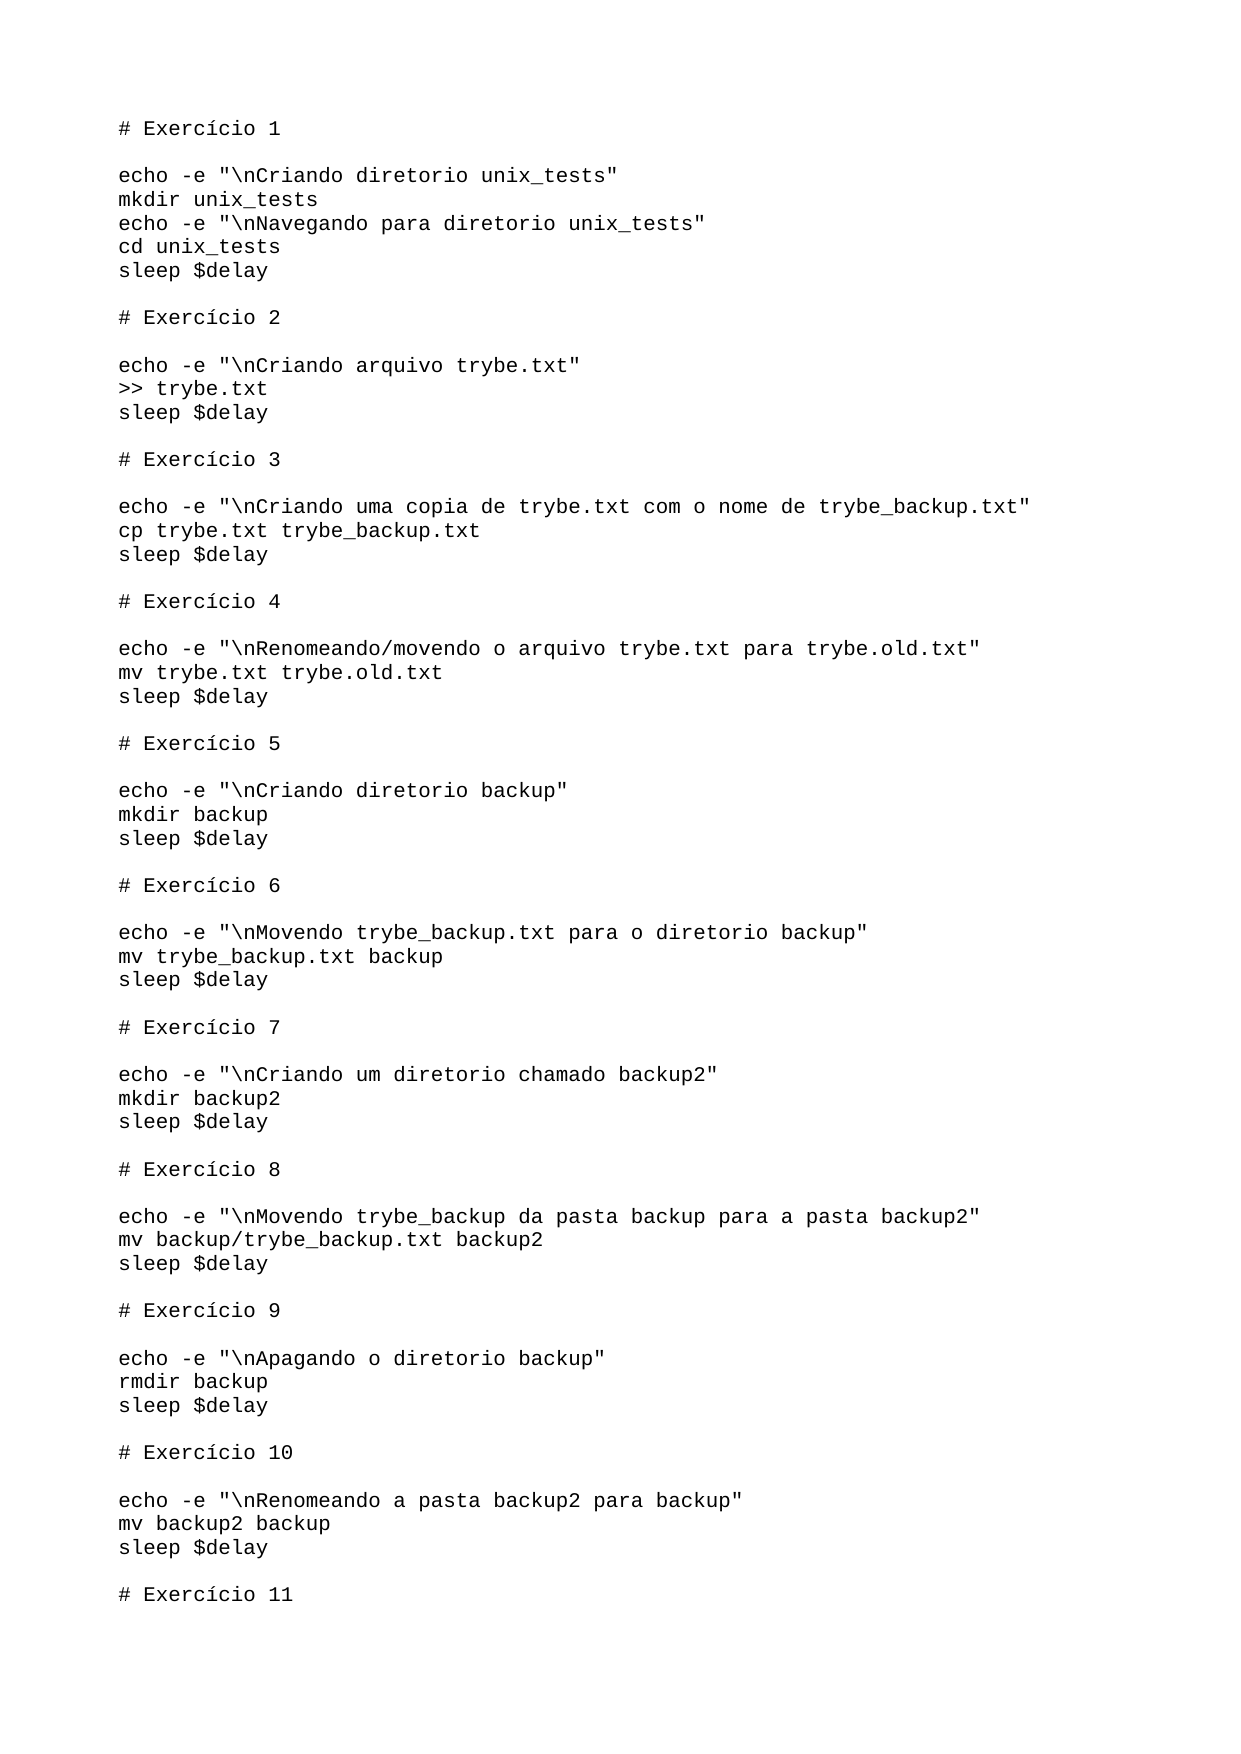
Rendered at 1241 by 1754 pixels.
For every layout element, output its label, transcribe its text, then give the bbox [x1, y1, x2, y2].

text sleep $delay [118, 1395, 1122, 1419]
text # Exercício 11 [118, 1584, 1122, 1608]
text # Exercício 7 [118, 1017, 1122, 1040]
text # Exercício 6 [118, 875, 1122, 898]
text echo -e "\nRenomeando/movendo o arquivo trybe.txt para trybe.old.txt" [118, 638, 1122, 662]
text echo -e "\nMovendo trybe_backup da pasta backup para a pasta backup2" [118, 1206, 1122, 1229]
text # Exercício 4 [118, 591, 1122, 615]
text sleep $delay [118, 260, 1122, 284]
text echo -e "\nApagando o diretorio backup" [118, 1348, 1122, 1371]
text mv trybe.txt trybe.old.txt [118, 662, 1122, 686]
text >> trybe.txt [118, 378, 1122, 402]
text echo -e "\nNavegando para diretorio unix_tests" [118, 213, 1122, 236]
text sleep $delay [118, 686, 1122, 709]
text mkdir backup [118, 804, 1122, 827]
text mkdir backup2 [118, 1088, 1122, 1111]
text # Exercício 1 [118, 118, 1122, 142]
text echo -e "\nCriando diretorio unix_tests" [118, 165, 1122, 189]
text echo -e "\nCriando diretorio backup" [118, 780, 1122, 804]
text mkdir unix_tests [118, 189, 1122, 213]
text # Exercício 5 [118, 733, 1122, 757]
text cp trybe.txt trybe_backup.txt [118, 520, 1122, 544]
text echo -e "\nMovendo trybe_backup.txt para o diretorio backup" [118, 922, 1122, 946]
text sleep $delay [118, 544, 1122, 567]
text rmdir backup [118, 1371, 1122, 1395]
text echo -e "\nCriando arquivo trybe.txt" [118, 354, 1122, 378]
text echo -e "\nCriando um diretorio chamado backup2" [118, 1064, 1122, 1088]
text echo -e "\nRenomeando a pasta backup2 para backup" [118, 1489, 1122, 1513]
text # Exercício 3 [118, 449, 1122, 473]
text sleep $delay [118, 827, 1122, 851]
text sleep $delay [118, 1537, 1122, 1561]
text # Exercício 10 [118, 1442, 1122, 1466]
text sleep $delay [118, 1253, 1122, 1277]
text sleep $delay [118, 1111, 1122, 1135]
text mv trybe_backup.txt backup [118, 946, 1122, 969]
text mv backup/trybe_backup.txt backup2 [118, 1229, 1122, 1253]
text cd unix_tests [118, 236, 1122, 260]
text # Exercício 8 [118, 1158, 1122, 1182]
text sleep $delay [118, 969, 1122, 993]
text sleep $delay [118, 402, 1122, 426]
text # Exercício 2 [118, 307, 1122, 331]
text mv backup2 backup [118, 1513, 1122, 1537]
text echo -e "\nCriando uma copia de trybe.txt com o nome de trybe_backup.txt" [118, 496, 1122, 520]
text # Exercício 9 [118, 1300, 1122, 1324]
